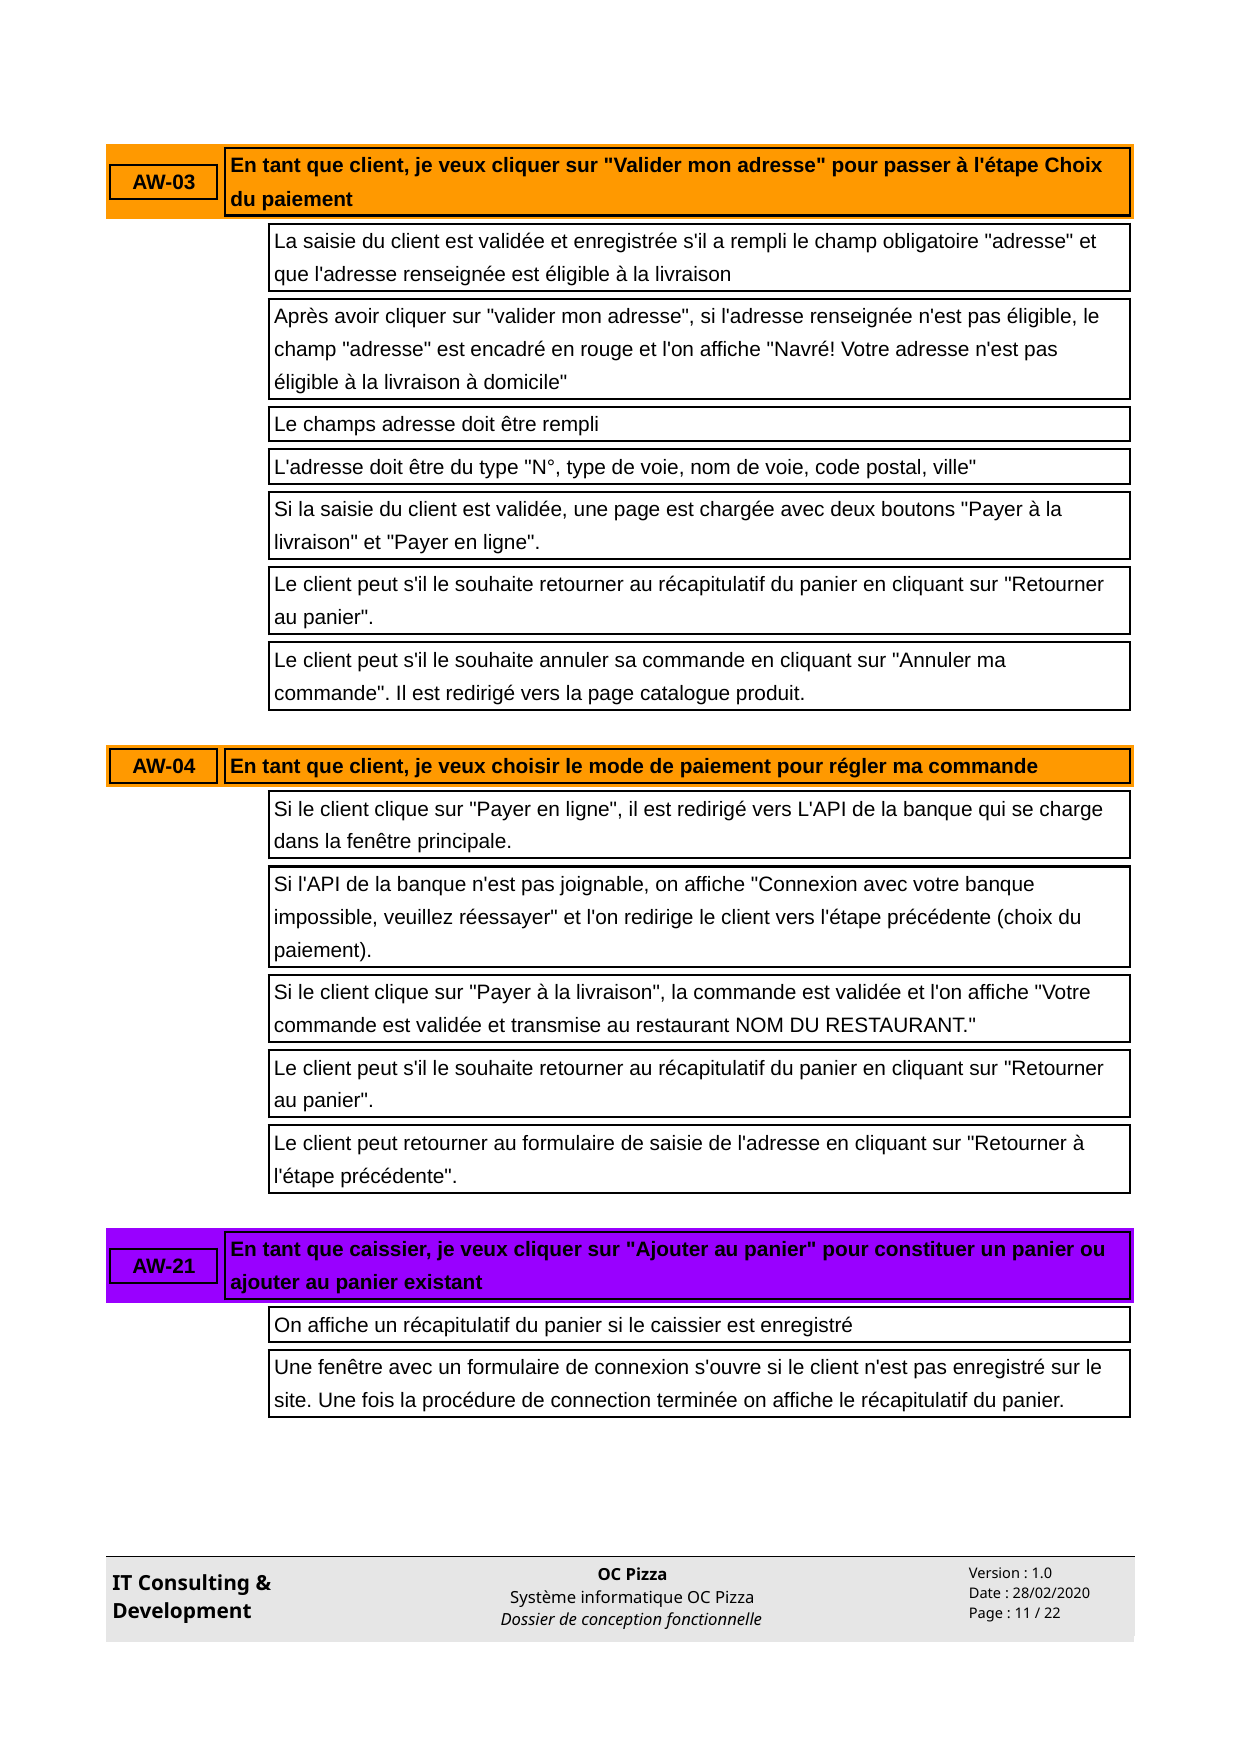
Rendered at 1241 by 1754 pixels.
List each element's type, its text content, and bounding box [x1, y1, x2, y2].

table_cell [106, 787, 221, 1197]
table_cell [221, 403, 265, 445]
table_cell [106, 1303, 221, 1421]
table_cell [221, 488, 265, 563]
table_cell Le client peut retourner au formulaire de saisie de l'adresse en cliquant sur "Retourner à l'étape précédente". [265, 1121, 1134, 1197]
table_cell [221, 638, 265, 714]
table_header En tant que caissier, je veux cliquer sur "Ajouter au panier" pour constituer un panier ou ajouter au panier existant [221, 1228, 1134, 1303]
table_cell [106, 220, 221, 714]
table_cell [221, 1346, 265, 1421]
table_cell [221, 971, 264, 1046]
table_header AW-21 [106, 1228, 221, 1303]
table_cell [221, 295, 265, 403]
table_header AW-03 [106, 144, 221, 219]
table_cell [221, 863, 264, 971]
table_cell [221, 1046, 264, 1121]
table_cell [221, 787, 264, 862]
table_cell Si le client clique sur "Payer en ligne", il est redirigé vers L'API de la banque qui se charge dans la fenêtre principale. [265, 787, 1134, 862]
table_cell La saisie du client est validée et enregistrée s'il a rempli le champ obligatoire "adresse" et que l'adresse renseignée est éligible à la livraison [265, 220, 1134, 295]
table_header AW-04 [106, 745, 221, 787]
table_cell Une fenêtre avec un formulaire de connexion s'ouvre si le client n'est pas enregistré sur le site. Une fois la procédure de connection terminée on affiche le récapitulatif du panier. [265, 1346, 1134, 1421]
table_cell L'adresse doit être du type "N°, type de voie, nom de voie, code postal, ville" [265, 445, 1134, 488]
table_cell [221, 563, 265, 638]
table_cell Le client peut s'il le souhaite retourner au récapitulatif du panier en cliquant sur "Retourner au panier". [265, 1046, 1134, 1121]
table_cell Si le client clique sur "Payer à la livraison", la commande est validée et l'on affiche "Votre commande est validée et transmise au restaurant NOM DU RESTAURANT." [265, 971, 1134, 1046]
table_cell On affiche un récapitulatif du panier si le caissier est enregistré [265, 1303, 1134, 1346]
table_cell Après avoir cliquer sur "valider mon adresse", si l'adresse renseignée n'est pas éligible, le champ "adresse" est encadré en rouge et l'on affiche "Navré! Votre adresse n'est pas éligible à la livraison à domicile" [265, 295, 1134, 403]
table_cell Si la saisie du client est validée, une page est chargée avec deux boutons "Payer à la livraison" et "Payer en ligne". [265, 488, 1134, 563]
table_cell [221, 1121, 264, 1197]
table_header En tant que client, je veux choisir le mode de paiement pour régler ma commande [221, 745, 1134, 787]
table_cell [221, 445, 265, 488]
table_cell Si l'API de la banque n'est pas joignable, on affiche "Connexion avec votre banque impossible, veuillez réessayer" et l'on redirige le client vers l'étape précédente (choix du paiement). [265, 863, 1134, 971]
table_cell [221, 1303, 265, 1346]
table_cell Le client peut s'il le souhaite annuler sa commande en cliquant sur "Annuler ma commande". Il est redirigé vers la page catalogue produit. [265, 638, 1134, 714]
table_cell Le client peut s'il le souhaite retourner au récapitulatif du panier en cliquant sur "Retourner au panier". [265, 563, 1134, 638]
table_cell [221, 220, 265, 295]
table_cell Le champs adresse doit être rempli [265, 403, 1134, 445]
table_header En tant que client, je veux cliquer sur "Valider mon adresse" pour passer à l'étape Choix du paiement [221, 144, 1134, 219]
